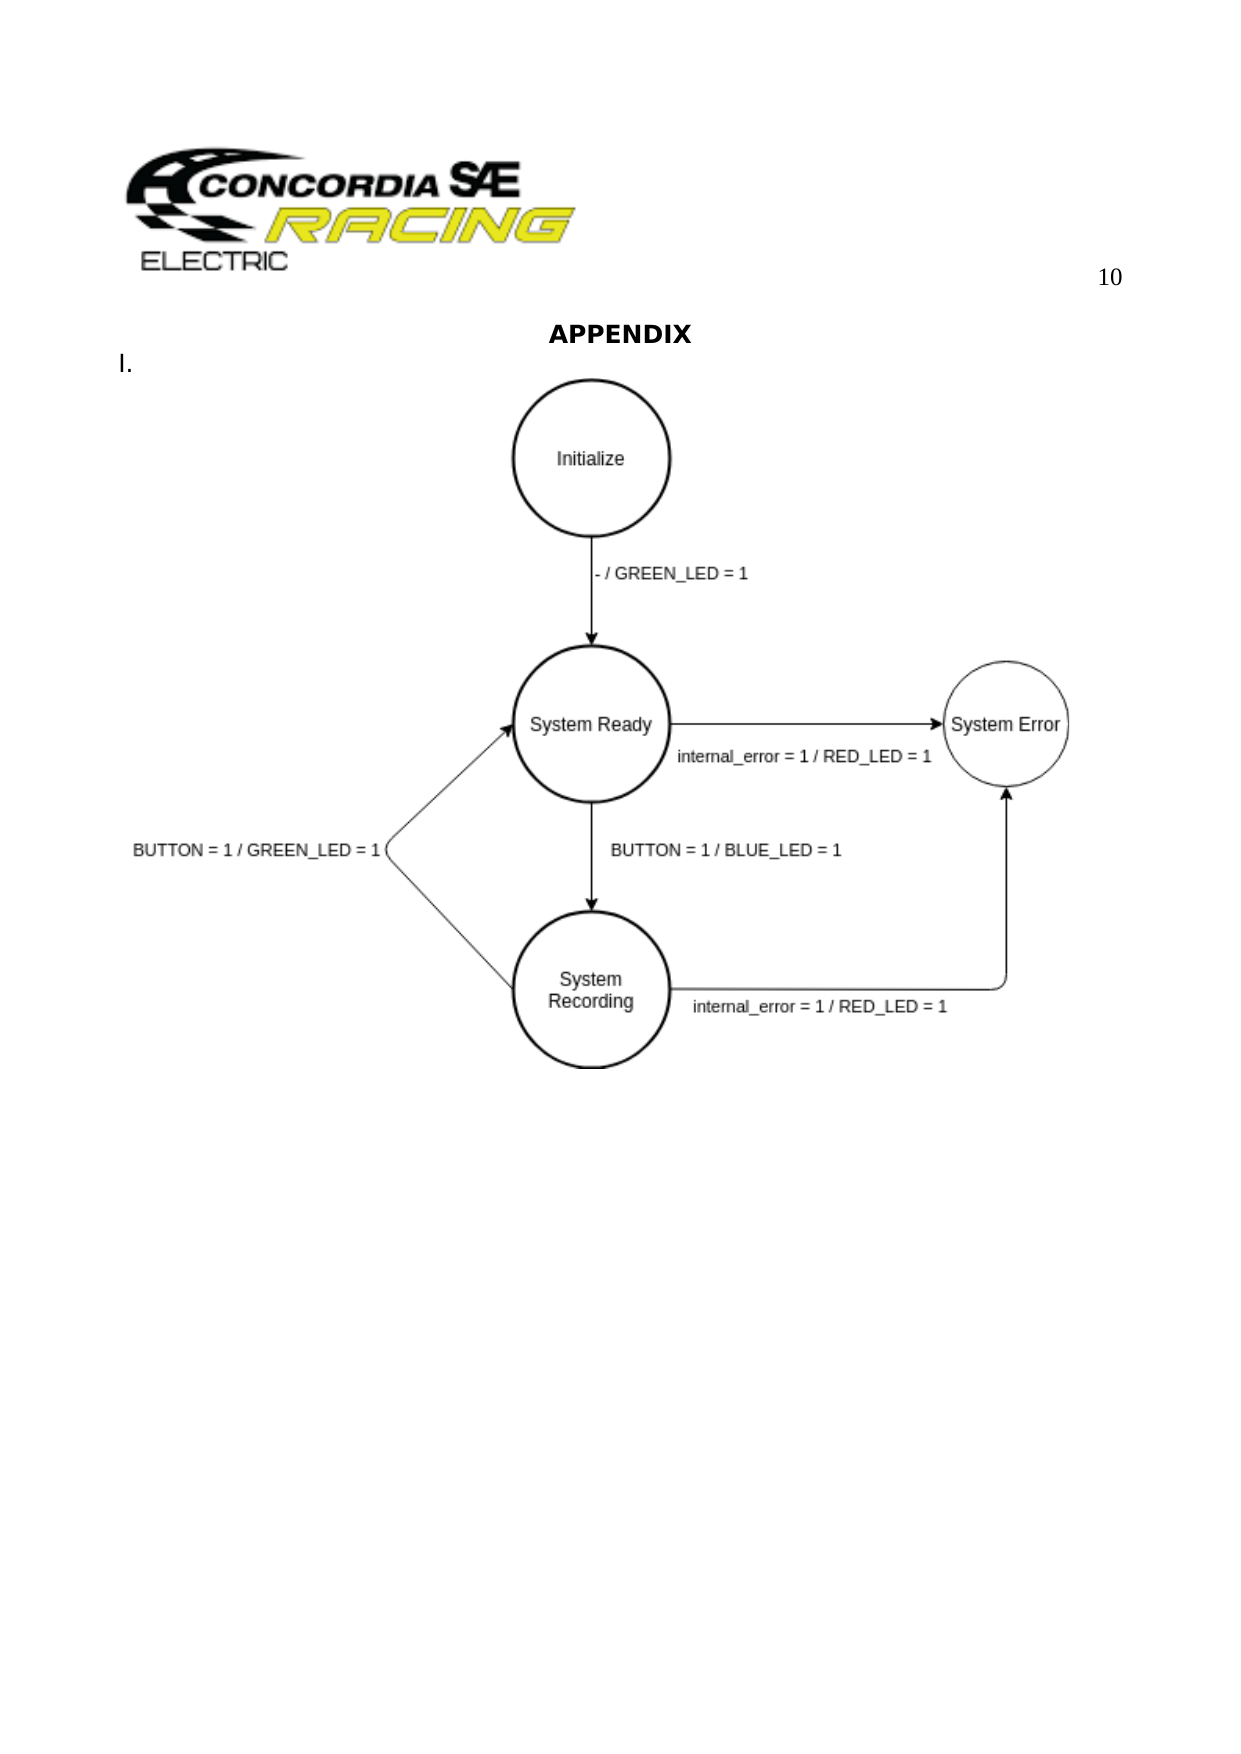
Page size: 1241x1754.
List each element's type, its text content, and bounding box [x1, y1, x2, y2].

picture [117, 118, 580, 298]
text APPENDIX [118, 320, 1122, 349]
picture [131, 378, 1070, 1069]
text I. [118, 349, 1122, 378]
